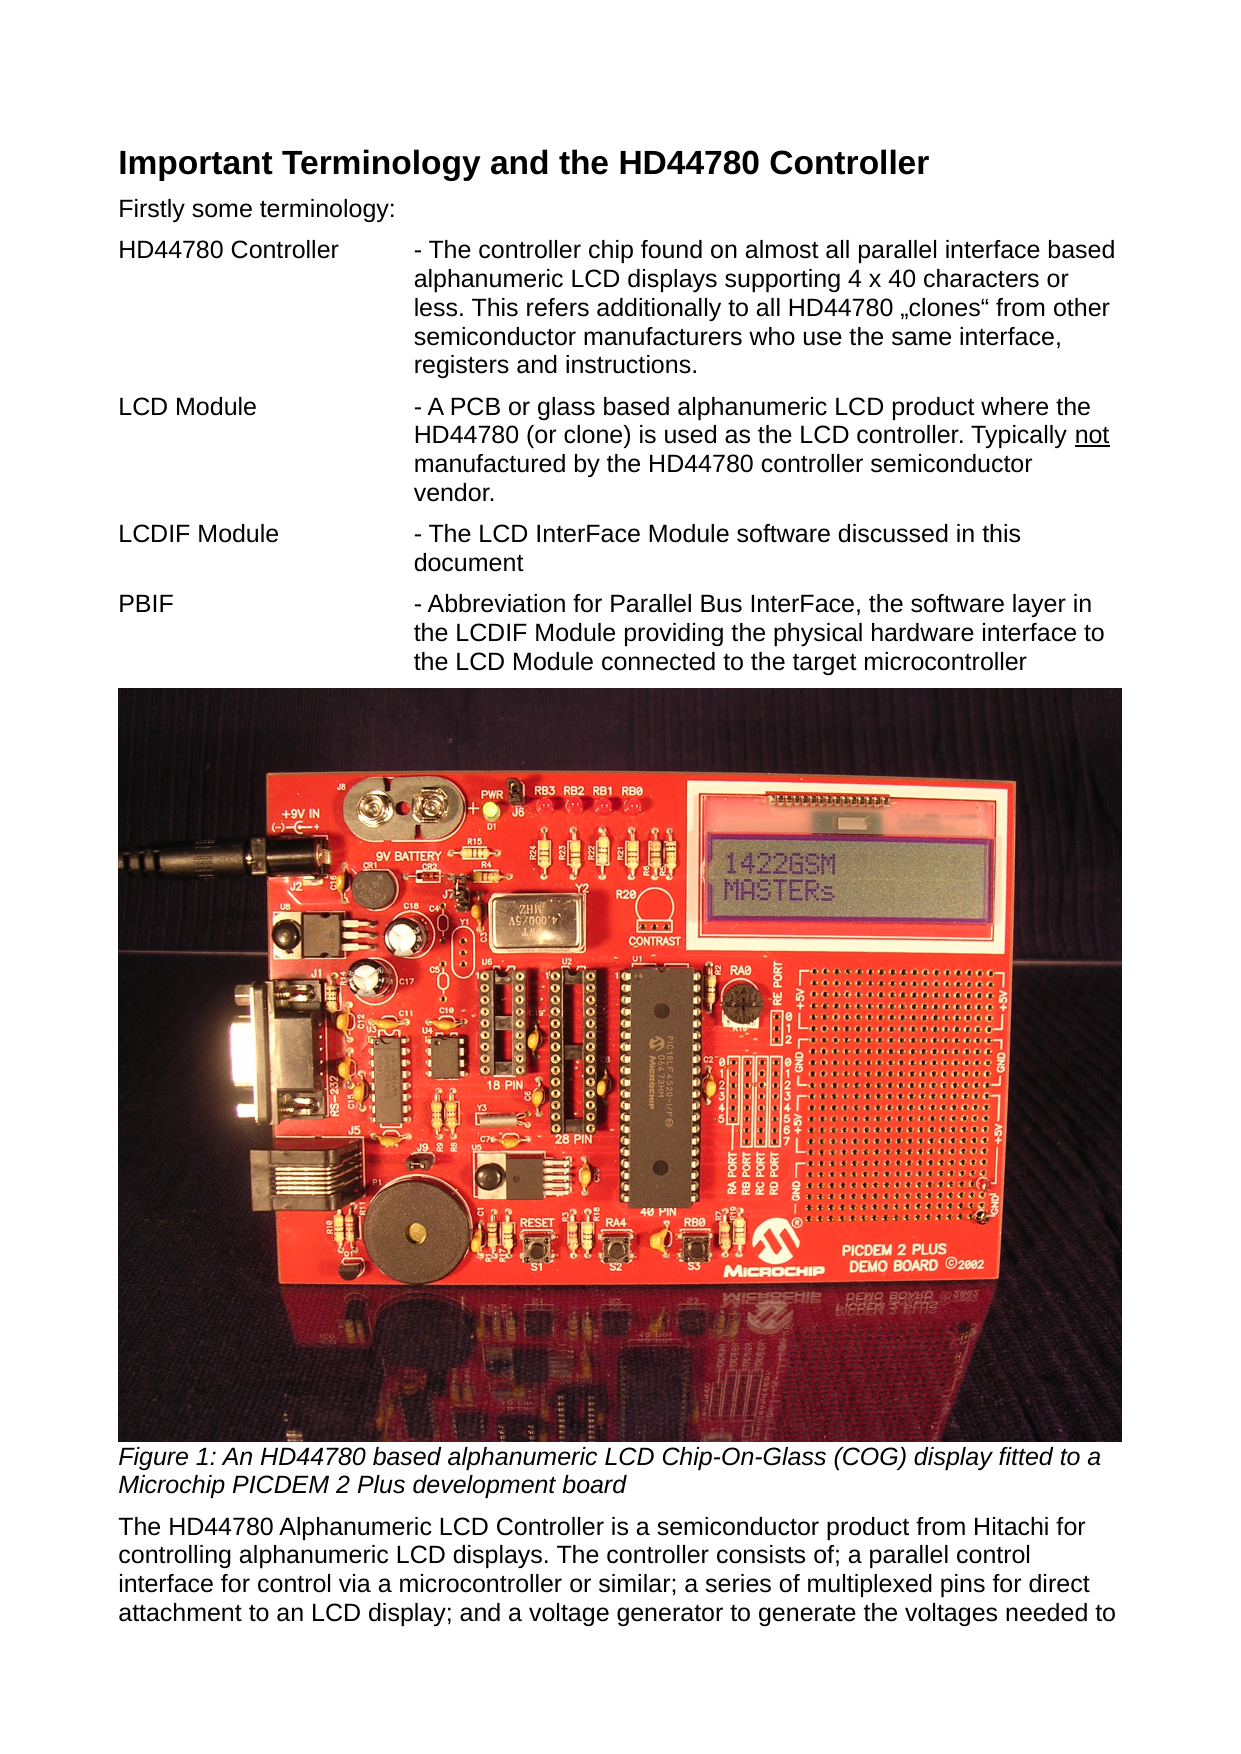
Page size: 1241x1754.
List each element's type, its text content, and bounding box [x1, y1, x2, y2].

text LCD Module - A PCB or glass based alphanumeric LCD product where the HD44780 (or clone) is used as the LCD controller. Typically not manufactured by the HD44780 controller semiconductor vendor. [118, 392, 1122, 507]
text The HD44780 Alphanumeric LCD Controller is a semiconductor product from Hitachi for controlling alphanumeric LCD displays. The controller consists of; a parallel control interface for control via a microcontroller or similar; a series of multiplexed pins for direct attachment to an LCD display; and a voltage generator to generate the voltages needed to [118, 1511, 1122, 1626]
subtitle Important Terminology and the HD44780 Controller [118, 143, 1122, 182]
text Figure 1: An HD44780 based alphanumeric LCD Chip-On-Glass (COG) display fitted to a Microchip PICDEM 2 Plus development board [118, 1442, 1122, 1499]
text LCDIF Module - The LCD InterFace Module software discussed in this document [118, 519, 1122, 577]
text Firstly some terminology: [118, 194, 1122, 223]
text PBIF - Abbreviation for Parallel Bus InterFace, the software layer in the LCDIF Module providing the physical hardware interface to the LCD Module connected to the target microcontroller [118, 589, 1122, 676]
picture [118, 688, 1122, 1442]
text HD44780 Controller - The controller chip found on almost all parallel interface based alphanumeric LCD displays supporting 4 x 40 characters or less. This refers additionally to all HD44780 „clones“ from other semiconductor manufacturers who use the same interface, registers and instructions. [118, 236, 1122, 379]
